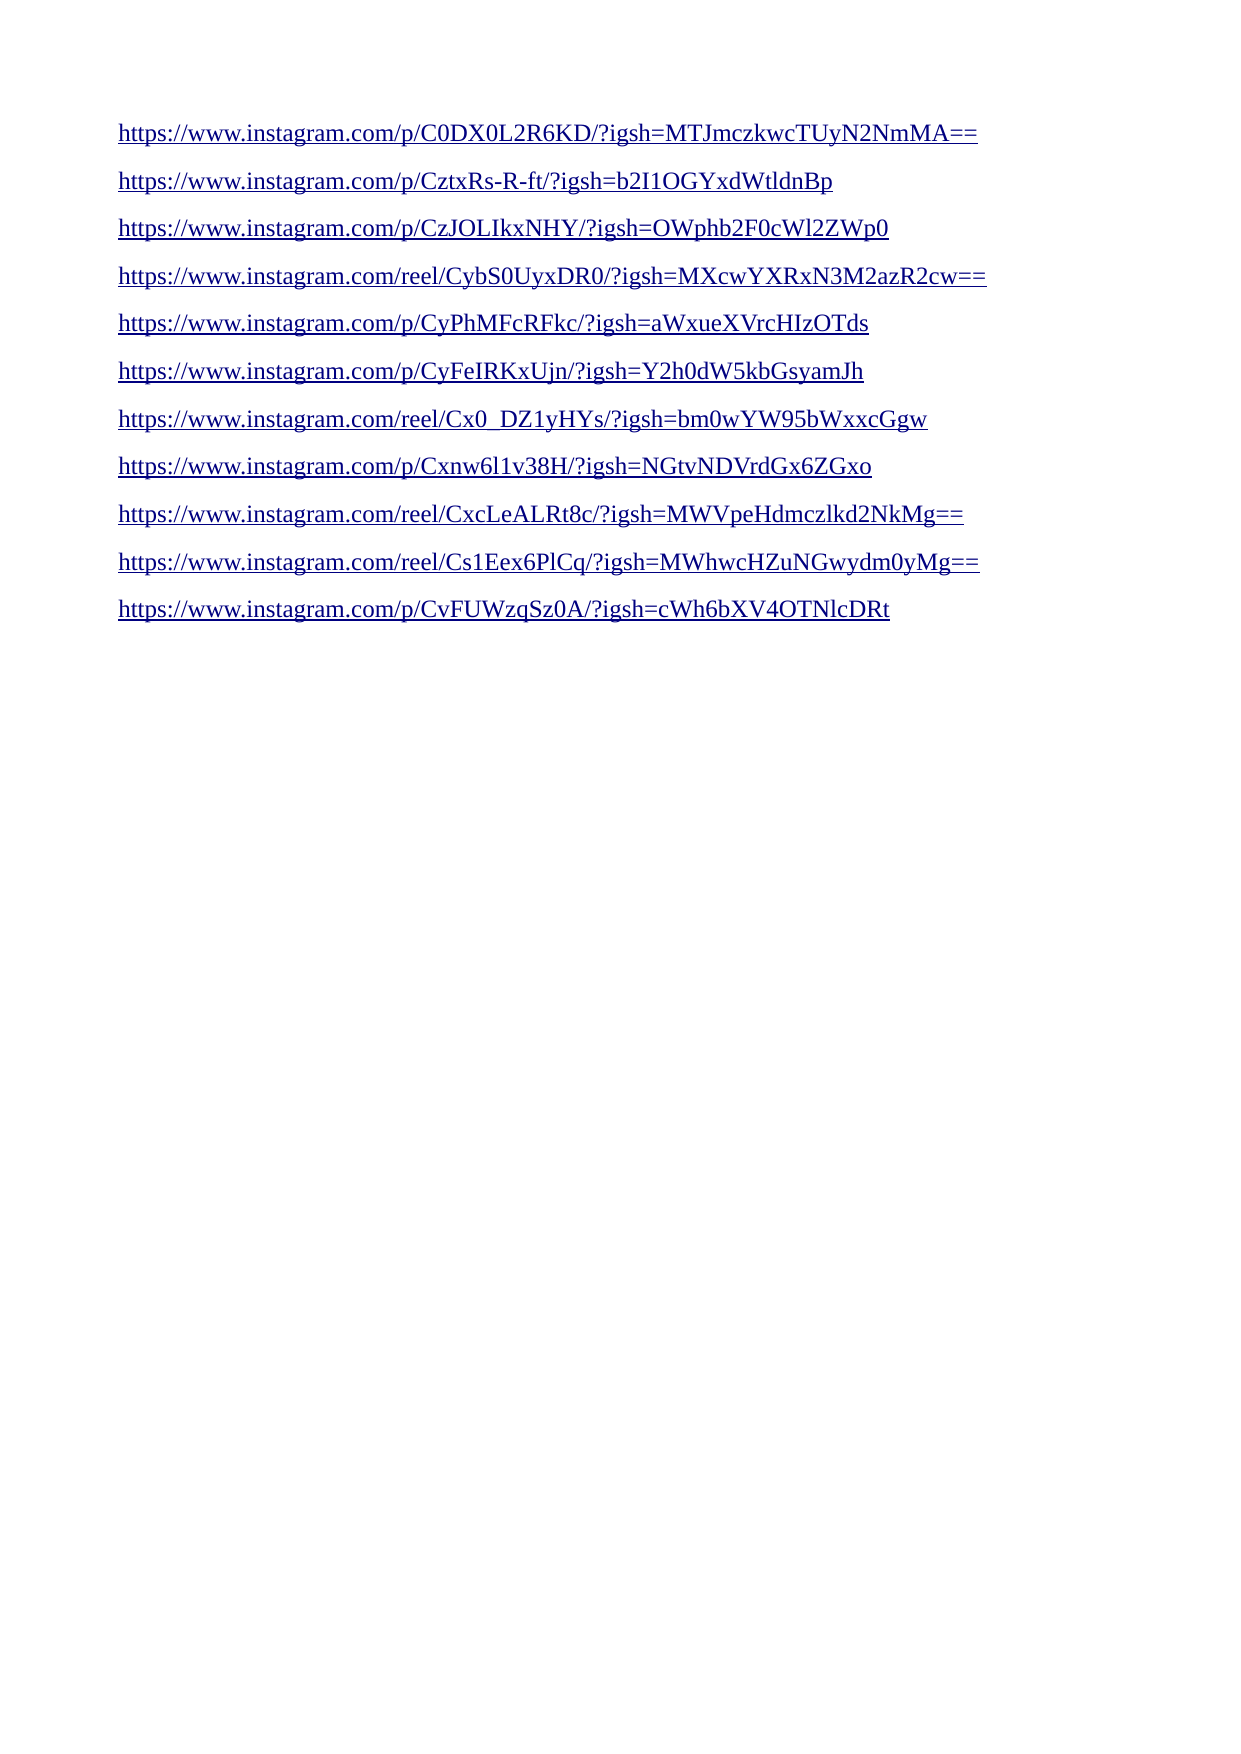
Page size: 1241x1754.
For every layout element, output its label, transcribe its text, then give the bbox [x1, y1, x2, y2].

text https://www.instagram.com/reel/CxcLeALRt8c/?igsh=MWVpeHdmczlkd2NkMg== [118, 499, 1122, 528]
text https://www.instagram.com/p/CyPhMFcRFkc/?igsh=aWxueXVrcHIzOTds [118, 308, 1122, 337]
text https://www.instagram.com/p/CyFeIRKxUjn/?igsh=Y2h0dW5kbGsyamJh [118, 356, 1122, 385]
text https://www.instagram.com/reel/CybS0UyxDR0/?igsh=MXcwYXRxN3M2azR2cw== [118, 261, 1122, 290]
text https://www.instagram.com/p/C0DX0L2R6KD/?igsh=MTJmczkwcTUyN2NmMA== [118, 118, 1122, 147]
text https://www.instagram.com/p/CzJOLIkxNHY/?igsh=OWphb2F0cWl2ZWp0 [118, 213, 1122, 242]
text https://www.instagram.com/reel/Cs1Eex6PlCq/?igsh=MWhwcHZuNGwydm0yMg== [118, 547, 1122, 575]
text https://www.instagram.com/reel/Cx0_DZ1yHYs/?igsh=bm0wYW95bWxxcGgw [118, 404, 1122, 432]
text https://www.instagram.com/p/Cxnw6l1v38H/?igsh=NGtvNDVrdGx6ZGxo [118, 451, 1122, 480]
text https://www.instagram.com/p/CvFUWzqSz0A/?igsh=cWh6bXV4OTNlcDRt [118, 594, 1122, 623]
text https://www.instagram.com/p/CztxRs-R-ft/?igsh=b2I1OGYxdWtldnBp [118, 166, 1122, 194]
